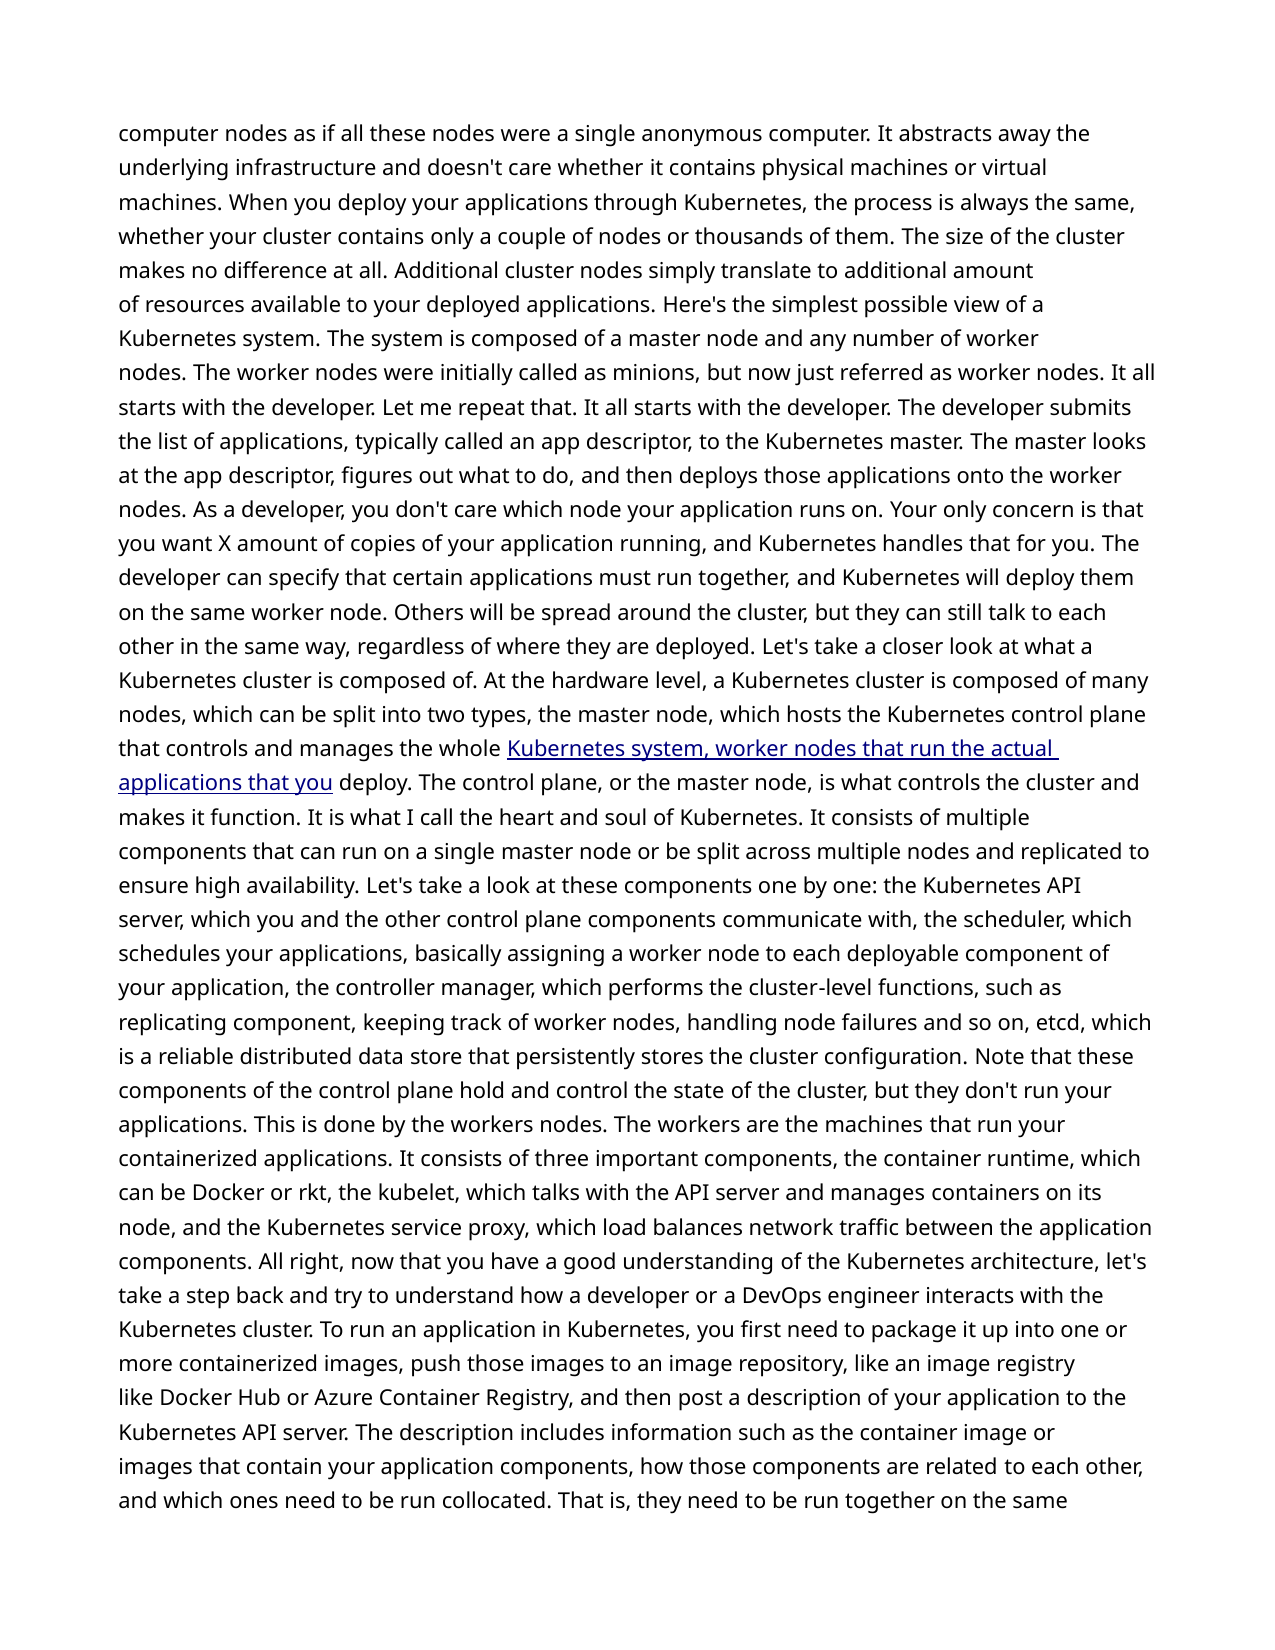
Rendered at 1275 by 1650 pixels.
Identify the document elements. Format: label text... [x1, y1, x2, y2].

text computer nodes as if all these nodes were a single anonymous computer. It abstracts away the underlying infrastructure and doesn't care whether it contains physical machines or virtual machines. When you deploy your applications through Kubernetes, the process is always the same, whether your cluster contains only a couple of nodes or thousands of them. The size of the cluster makes no difference at all. Additional cluster nodes simply translate to additional amount of resources available to your deployed applications. Here's the simplest possible view of a Kubernetes system. The system is composed of a master node and any number of worker nodes. The worker nodes were initially called as minions, but now just referred as worker nodes. It all starts with the developer. Let me repeat that. It all starts with the developer. The developer submits the list of applications, typically called an app descriptor, to the Kubernetes master. The master looks at the app descriptor, figures out what to do, and then deploys those applications onto the worker nodes. As a developer, you don't care which node your application runs on. Your only concern is that you want X amount of copies of your application running, and Kubernetes handles that for you. The developer can specify that certain applications must run together, and Kubernetes will deploy them on the same worker node. Others will be spread around the cluster, but they can still talk to each other in the same way, regardless of where they are deployed. Let's take a closer look at what a Kubernetes cluster is composed of. At the hardware level, a Kubernetes cluster is composed of many nodes, which can be split into two types, the master node, which hosts the Kubernetes control plane that controls and manages the whole Kubernetes system, worker nodes that run the actual applications that you deploy. The control plane, or the master node, is what controls the cluster and makes it function. It is what I call the heart and soul of Kubernetes. It consists of multiple components that can run on a single master node or be split across multiple nodes and replicated to ensure high availability. Let's take a look at these components one by one: the Kubernetes API server, which you and the other control plane components communicate with, the scheduler, which schedules your applications, basically assigning a worker node to each deployable component of your application, the controller manager, which performs the cluster‑level functions, such as replicating component, keeping track of worker nodes, handling node failures and so on, etcd, which is a reliable distributed data store that persistently stores the cluster configuration. Note that these components of the control plane hold and control the state of the cluster, but they don't run your applications. This is done by the workers nodes. The workers are the machines that run your containerized applications. It consists of three important components, the container runtime, which can be Docker or rkt, the kubelet, which talks with the API server and manages containers on its node, and the Kubernetes service proxy, which load balances network traffic between the application components. All right, now that you have a good understanding of the Kubernetes architecture, let's take a step back and try to understand how a developer or a DevOps engineer interacts with the Kubernetes cluster. To run an application in Kubernetes, you first need to package it up into one or more containerized images, push those images to an image repository, like an image registry like Docker Hub or Azure Container Registry, and then post a description of your application to the Kubernetes API server. The description includes information such as the container image or images that contain your application components, how those components are related to each other, and which ones need to be run collocated. That is, they need to be run together on the same [118, 118, 1157, 1514]
